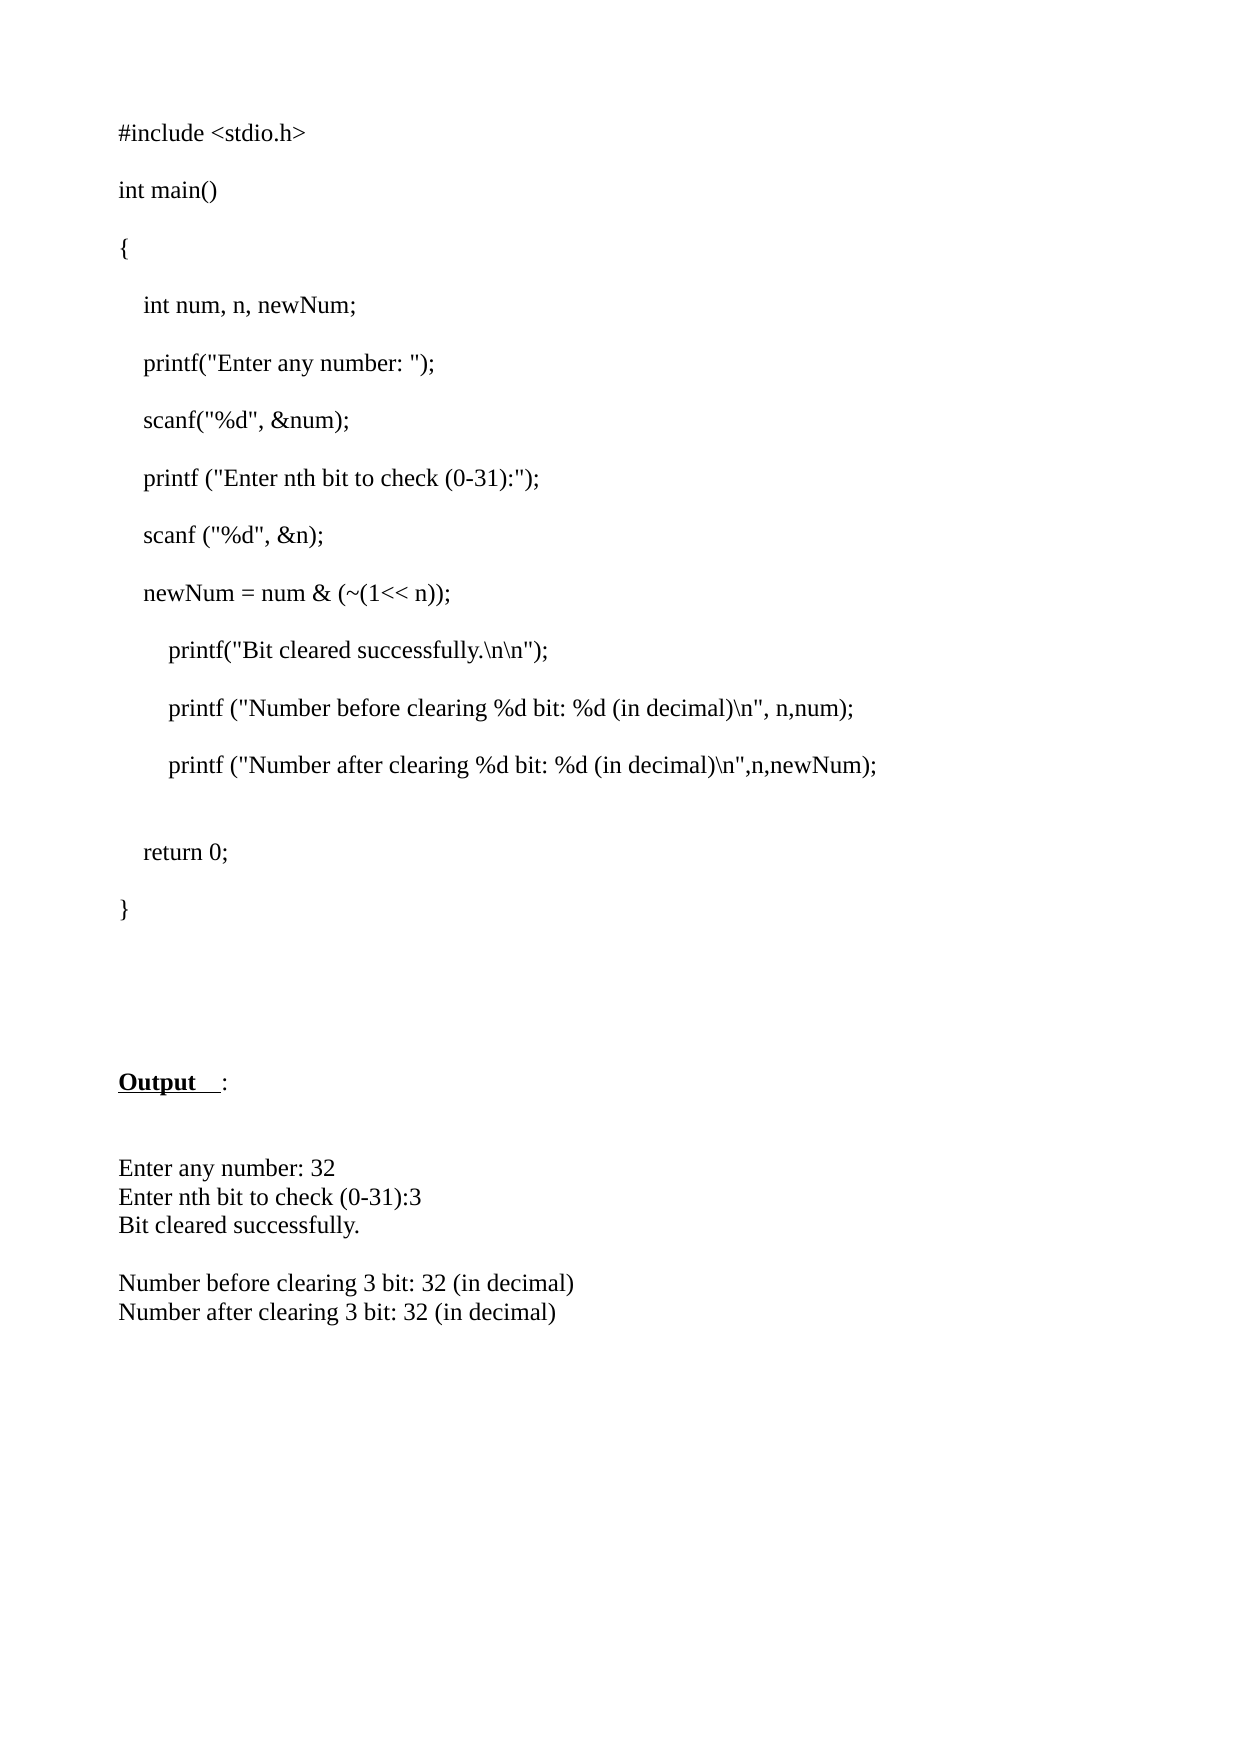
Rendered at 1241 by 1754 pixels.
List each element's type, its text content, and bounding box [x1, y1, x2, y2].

text int num, n, newNum; [118, 291, 1122, 319]
text Output : [118, 1067, 1122, 1096]
text { [118, 233, 1122, 262]
text Enter nth bit to check (0-31):3 [118, 1182, 1122, 1211]
text newNum = num & (~(1<< n)); [118, 578, 1122, 607]
text printf ("Number before clearing %d bit: %d (in decimal)\n", n,num); [118, 693, 1122, 722]
text #include <stdio.h> [118, 118, 1122, 147]
text Bit cleared successfully. [118, 1211, 1122, 1239]
text return 0; [118, 837, 1122, 866]
text printf ("Enter nth bit to check (0-31):"); [118, 463, 1122, 492]
text int main() [118, 176, 1122, 204]
text Enter any number: 32 [118, 1153, 1122, 1182]
text printf("Enter any number: "); [118, 348, 1122, 377]
text } [118, 894, 1122, 923]
text printf("Bit cleared successfully.\n\n"); [118, 636, 1122, 664]
text Number after clearing 3 bit: 32 (in decimal) [118, 1297, 1122, 1326]
text Number before clearing 3 bit: 32 (in decimal) [118, 1268, 1122, 1297]
text printf ("Number after clearing %d bit: %d (in decimal)\n",n,newNum); [118, 751, 1122, 779]
text scanf ("%d", &n); [118, 521, 1122, 549]
text scanf("%d", &num); [118, 406, 1122, 434]
